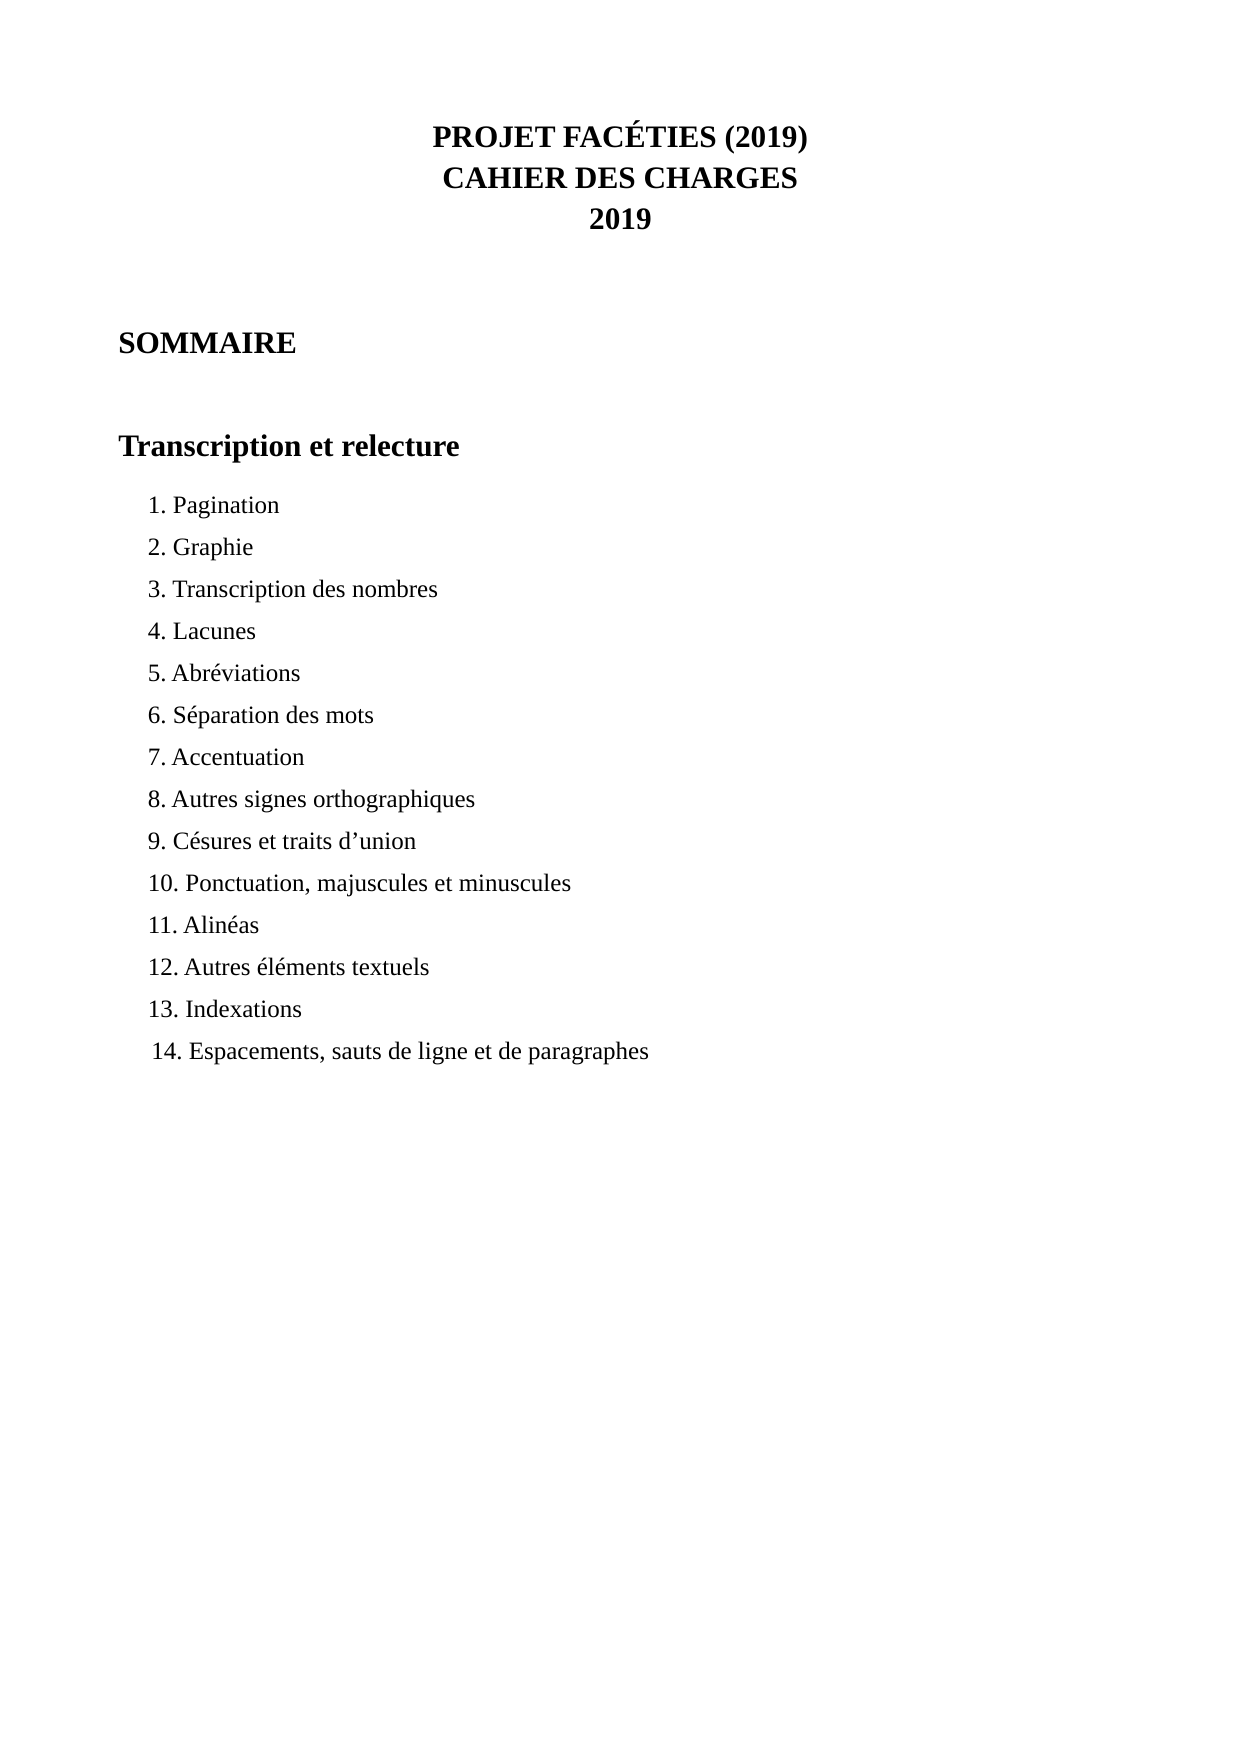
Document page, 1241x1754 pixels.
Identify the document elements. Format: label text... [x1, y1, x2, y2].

subtitle 9. Césures et traits d’union [148, 826, 1122, 855]
text Projet Facéties (2019) [118, 118, 1122, 154]
subtitle 6. Séparation des mots [148, 700, 1122, 729]
text SOMMAIRE [118, 324, 1122, 360]
text 14. Espacements, sauts de ligne et de paragraphes [118, 1036, 1122, 1065]
subtitle 5. Abréviations [148, 658, 1122, 687]
subtitle 1. Pagination [148, 490, 1122, 519]
text 2019 [118, 201, 1122, 237]
subtitle 8. Autres signes orthographiques [148, 784, 1122, 813]
subtitle 13. Indexations [148, 994, 1122, 1023]
text cahier des charges [118, 159, 1122, 195]
subtitle 4. Lacunes [148, 616, 1122, 645]
subtitle 10. Ponctuation, majuscules et minuscules [148, 868, 1122, 897]
subtitle 7. Accentuation [148, 742, 1122, 771]
subtitle 2. Graphie [148, 532, 1122, 561]
subtitle 12. Autres éléments textuels [148, 952, 1122, 981]
subtitle Transcription et relecture [118, 428, 1122, 464]
subtitle 11. Alinéas [148, 910, 1122, 939]
subtitle 3. Transcription des nombres [148, 574, 1122, 603]
